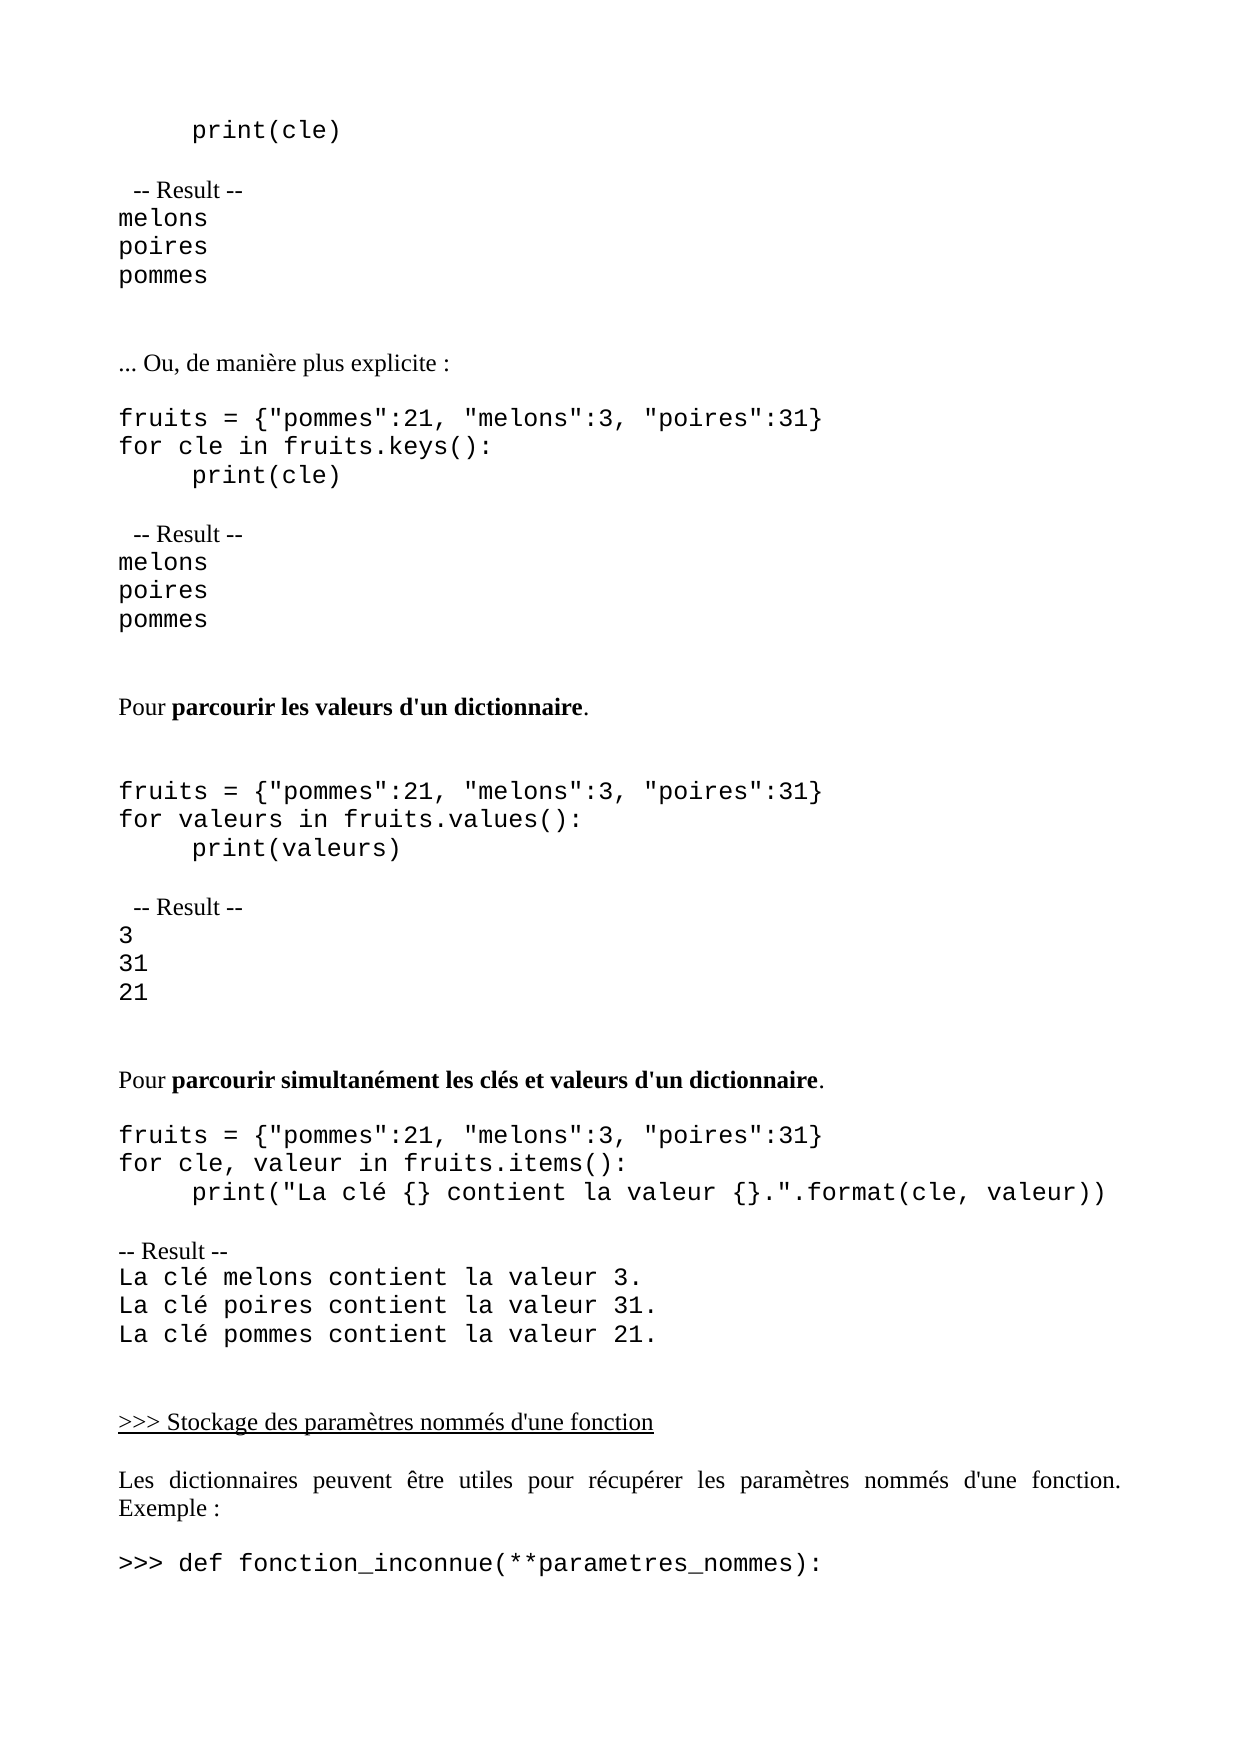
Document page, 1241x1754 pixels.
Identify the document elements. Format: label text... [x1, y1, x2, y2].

text for cle in fruits.keys(): [118, 434, 1122, 462]
text print("La clé {} contient la valeur {}.".format(cle, valeur)) [118, 1179, 1122, 1208]
text print(cle) [118, 462, 1122, 491]
text poires [118, 578, 1122, 606]
text Pour parcourir simultanément les clés et valeurs d'un dictionnaire. [118, 1065, 1122, 1094]
text Les dictionnaires peuvent être utiles pour récupérer les paramètres nommés d'une fonction. Exemple : [118, 1465, 1122, 1522]
text pommes [118, 262, 1122, 291]
text La clé poires contient la valeur 31. [118, 1293, 1122, 1321]
text >>> Stockage des paramètres nommés d'une fonction [118, 1407, 1122, 1436]
text La clé pommes contient la valeur 21. [118, 1321, 1122, 1350]
text fruits = {"pommes":21, "melons":3, "poires":31} [118, 1123, 1122, 1151]
text -- Result -- [118, 1236, 1122, 1265]
text 31 [118, 951, 1122, 979]
text -- Result -- [118, 892, 1122, 923]
text for cle, valeur in fruits.items(): [118, 1151, 1122, 1179]
text La clé melons contient la valeur 3. [118, 1265, 1122, 1293]
text -- Result -- [118, 519, 1122, 550]
text melons [118, 550, 1122, 578]
text print(valeurs) [118, 835, 1122, 863]
text 21 [118, 979, 1122, 1008]
text for valeurs in fruits.values(): [118, 807, 1122, 835]
text fruits = {"pommes":21, "melons":3, "poires":31} [118, 406, 1122, 434]
text >>> def fonction_inconnue(**parametres_nommes): [118, 1551, 1122, 1579]
text ... Ou, de manière plus explicite : [118, 348, 1122, 377]
text Pour parcourir les valeurs d'un dictionnaire. [118, 692, 1122, 721]
text fruits = {"pommes":21, "melons":3, "poires":31} [118, 778, 1122, 807]
text -- Result -- [118, 175, 1122, 206]
text print(cle) [118, 118, 1122, 146]
text melons [118, 206, 1122, 234]
text pommes [118, 606, 1122, 635]
text 3 [118, 923, 1122, 951]
text poires [118, 234, 1122, 262]
